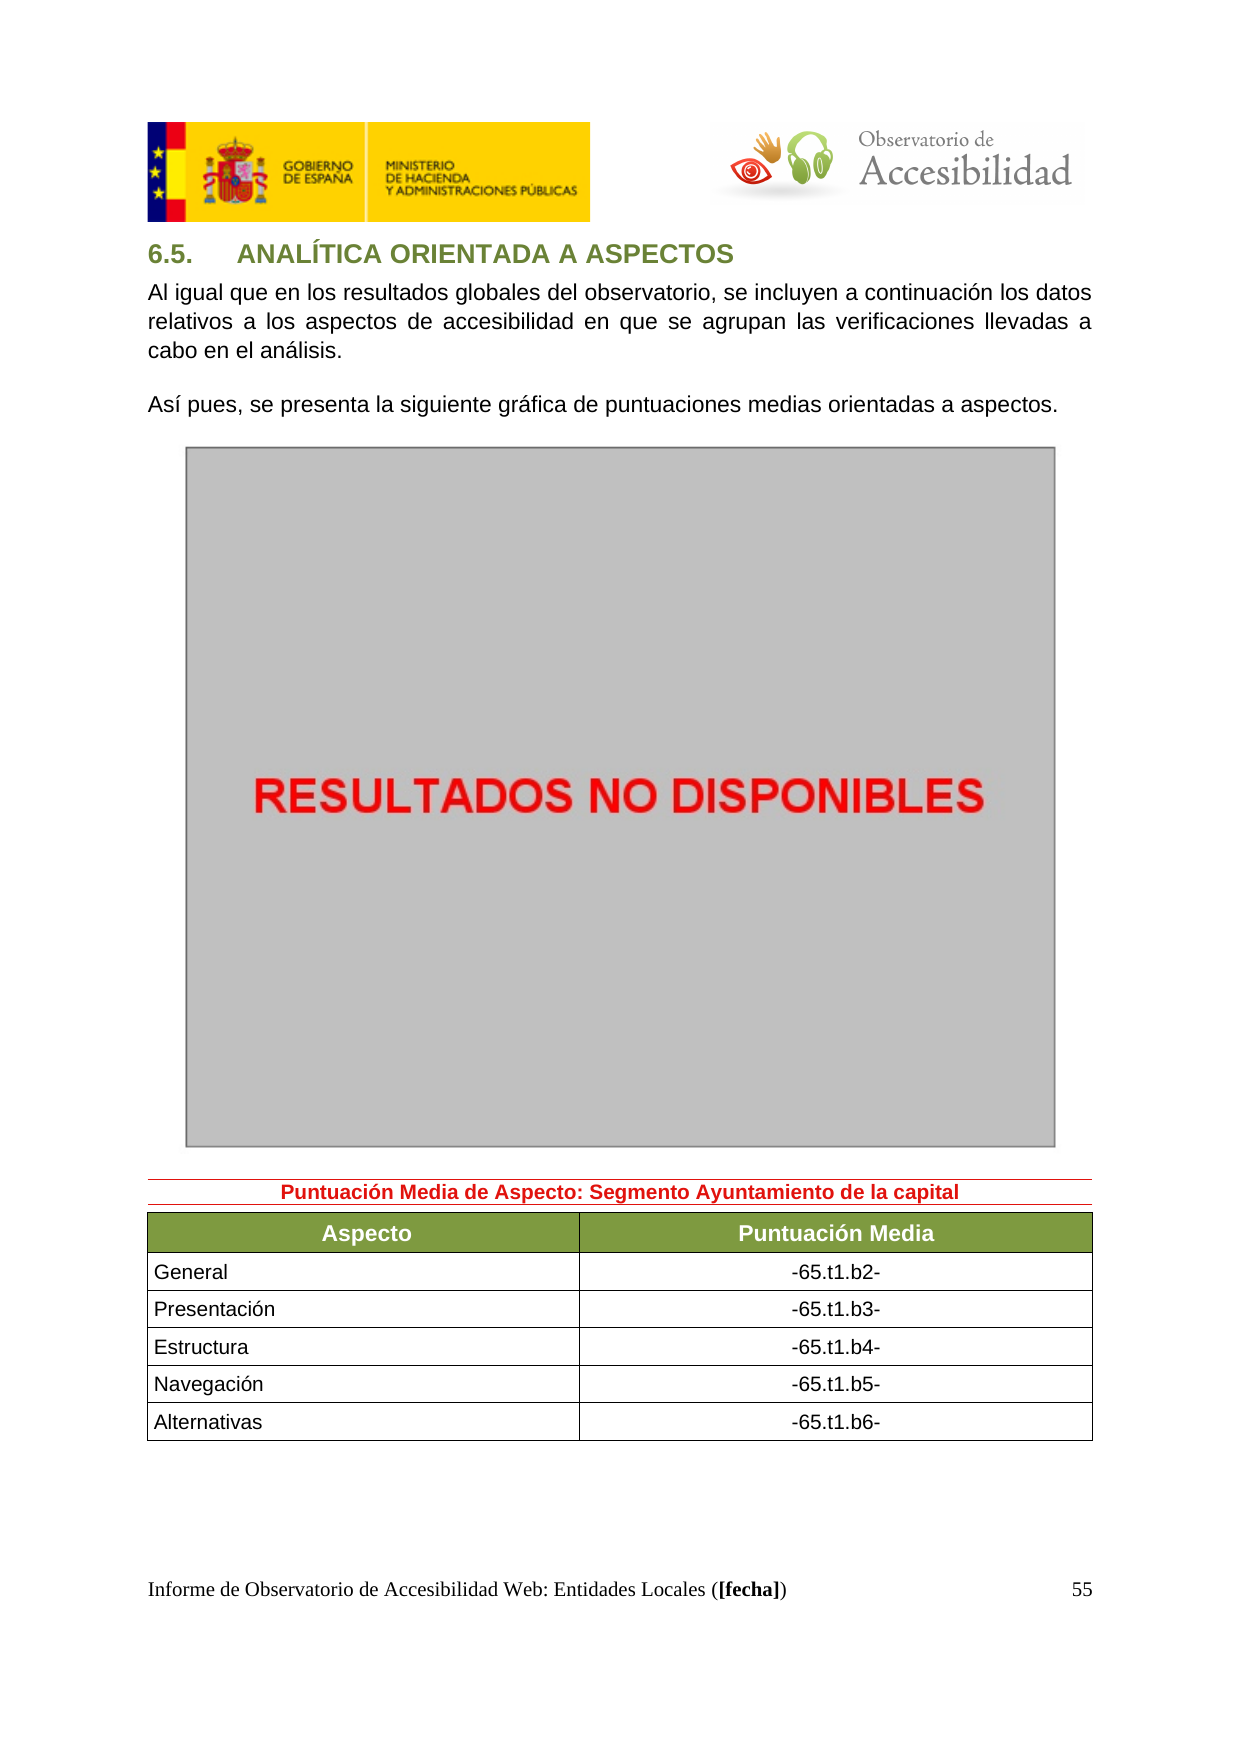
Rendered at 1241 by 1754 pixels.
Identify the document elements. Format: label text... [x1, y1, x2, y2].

text Así pues, se presenta la siguiente gráfica de puntuaciones medias orientadas a aspectos. [148, 391, 1092, 417]
picture [147, 122, 591, 222]
table_cell -65.t1.b2- [580, 1253, 1092, 1290]
table_cell Alternativas [148, 1403, 579, 1440]
table_cell -65.t1.b4- [580, 1328, 1092, 1365]
picture [710, 122, 1086, 205]
text Al igual que en los resultados globales del observatorio, se incluyen a continuación los datos relativos a los aspectos de accesibilidad en que se agrupan las verificaciones llevadas a cabo en el análisis. [148, 279, 1092, 363]
table_cell -65.t1.b5- [580, 1366, 1092, 1402]
table_cell Navegación [148, 1366, 579, 1402]
table_header Puntuación Media [580, 1213, 1092, 1252]
table_header Aspecto [148, 1213, 579, 1252]
text Puntuación Media de Aspecto: Segmento Ayuntamiento de la capital [148, 1180, 1092, 1204]
table_cell Estructura [148, 1328, 579, 1365]
list Analítica orientada a aspectos [148, 238, 1092, 269]
table_cell -65.t1.b6- [580, 1403, 1092, 1440]
table_cell Presentación [148, 1291, 579, 1327]
table_cell General [148, 1253, 579, 1290]
table_cell -65.t1.b3- [580, 1291, 1092, 1327]
picture [178, 444, 1062, 1154]
